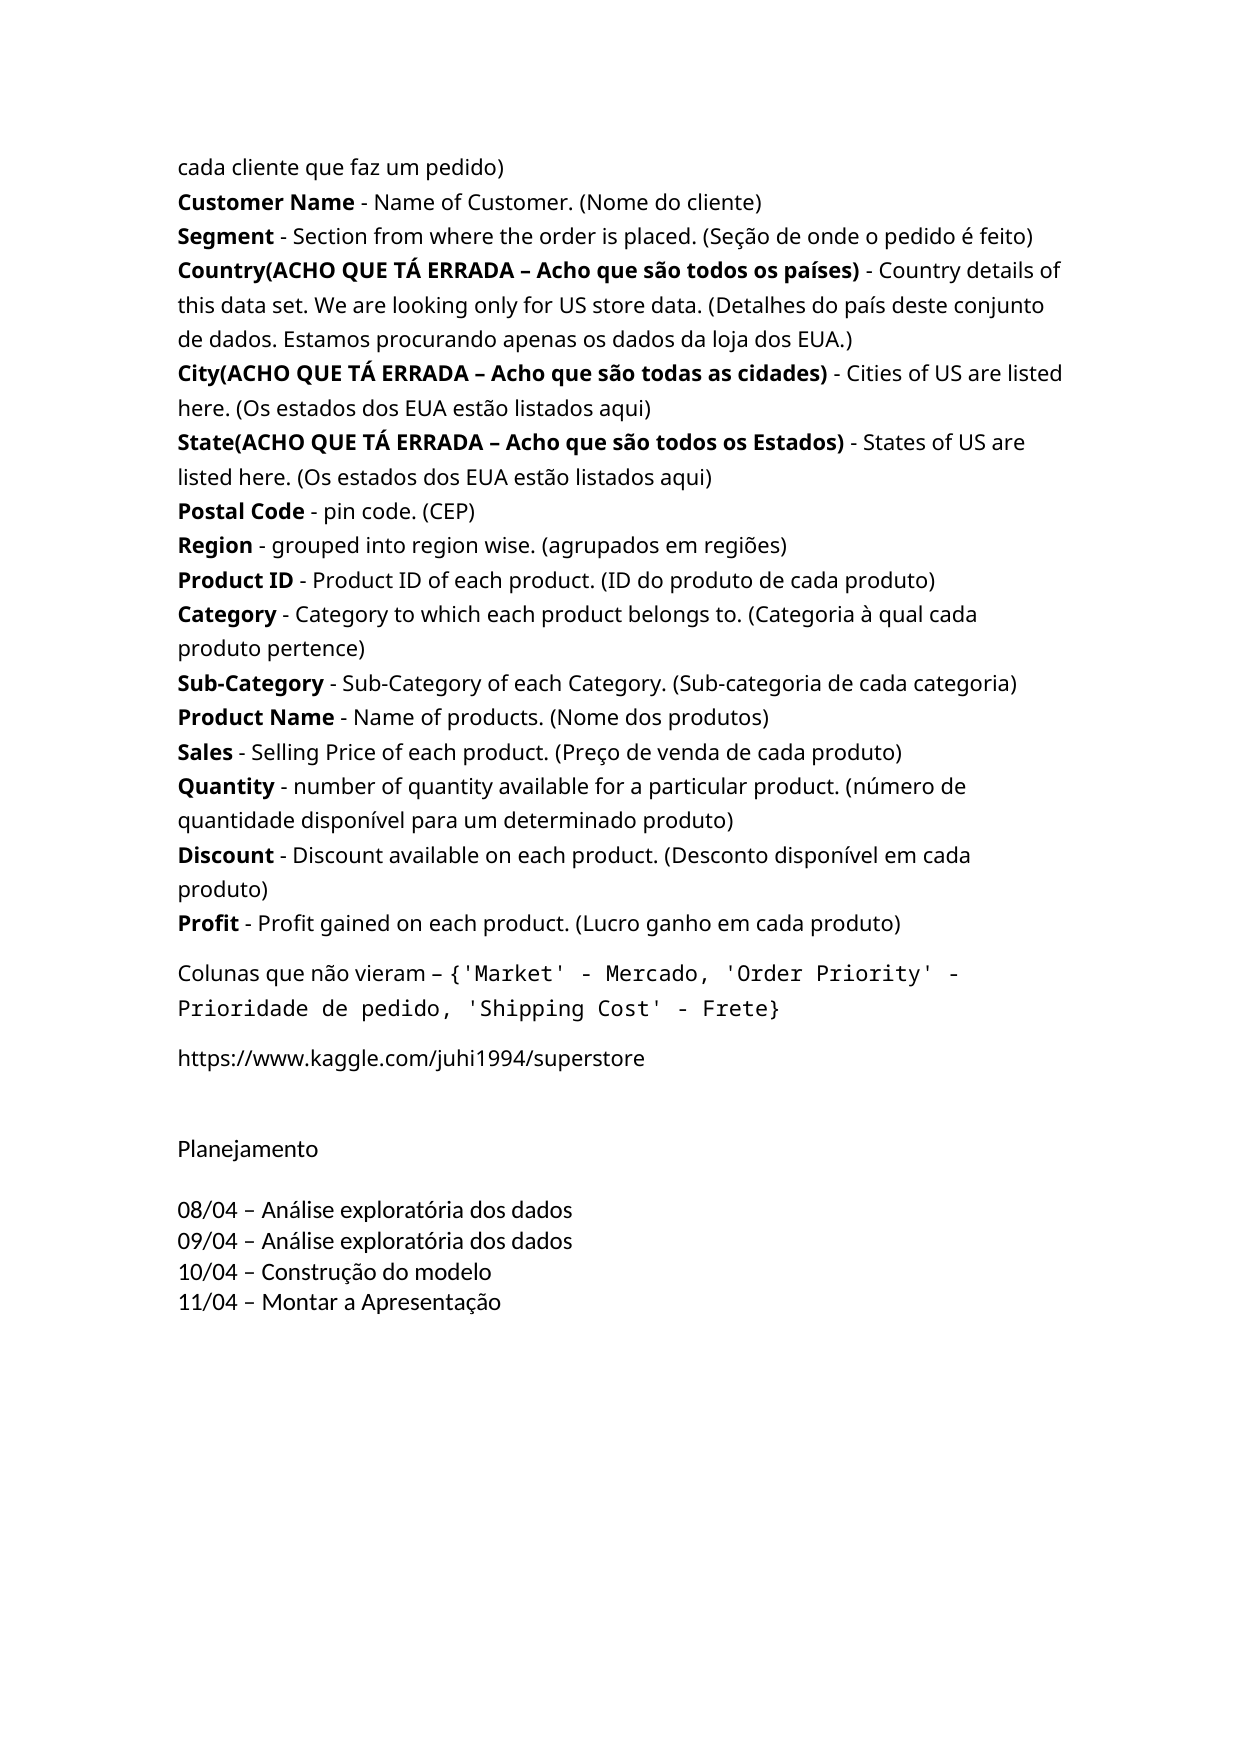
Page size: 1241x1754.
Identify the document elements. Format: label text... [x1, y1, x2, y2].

text 08/04 – Análise exploratória dos dados [177, 1195, 1063, 1225]
text Colunas que não vieram – {'Market' - Mercado, 'Order Priority' -Prioridade de pedido, 'Shipping Cost' - Frete} [177, 954, 1063, 1023]
text Planejamento [177, 1134, 1063, 1164]
text 11/04 – Montar a Apresentação [177, 1286, 1063, 1317]
text https://www.kaggle.com/juhi1994/superstore [177, 1038, 1063, 1073]
text 10/04 – Construção do modelo [177, 1256, 1063, 1286]
text 09/04 – Análise exploratória dos dados [177, 1225, 1063, 1256]
text cada cliente que faz um pedido) Customer Name - Name of Customer. (Nome do cliente) Segment - Section from where the order is placed. (Seção de onde o pedido é feito) Country(ACHO QUE TÁ ERRADA – Acho que são todos os países) - Country details of this data set. We are looking only for US store data. (Detalhes do país deste conjunto de dados. Estamos procurando apenas os dados da loja dos EUA.) City(ACHO QUE TÁ ERRADA – Acho que são todas as cidades) - Cities of US are listed here. (Os estados dos EUA estão listados aqui) State(ACHO QUE TÁ ERRADA – Acho que são todos os Estados) - States of US are listed here. (Os estados dos EUA estão listados aqui) Postal Code - pin code. (CEP) Region - grouped into region wise. (agrupados em regiões) Product ID - Product ID of each product. (ID do produto de cada produto) Category - Category to which each product belongs to. (Categoria à qual cada produto pertence) Sub-Category - Sub-Category of each Category. (Sub-categoria de cada categoria) Product Name - Name of products. (Nome dos produtos) Sales - Selling Price of each product. (Preço de venda de cada produto) Quantity - number of quantity available for a particular product. (número de quantidade disponível para um determinado produto) Discount - Discount available on each product. (Desconto disponível em cada produto) Profit - Profit gained on each product. (Lucro ganho em cada produto) [177, 148, 1063, 938]
